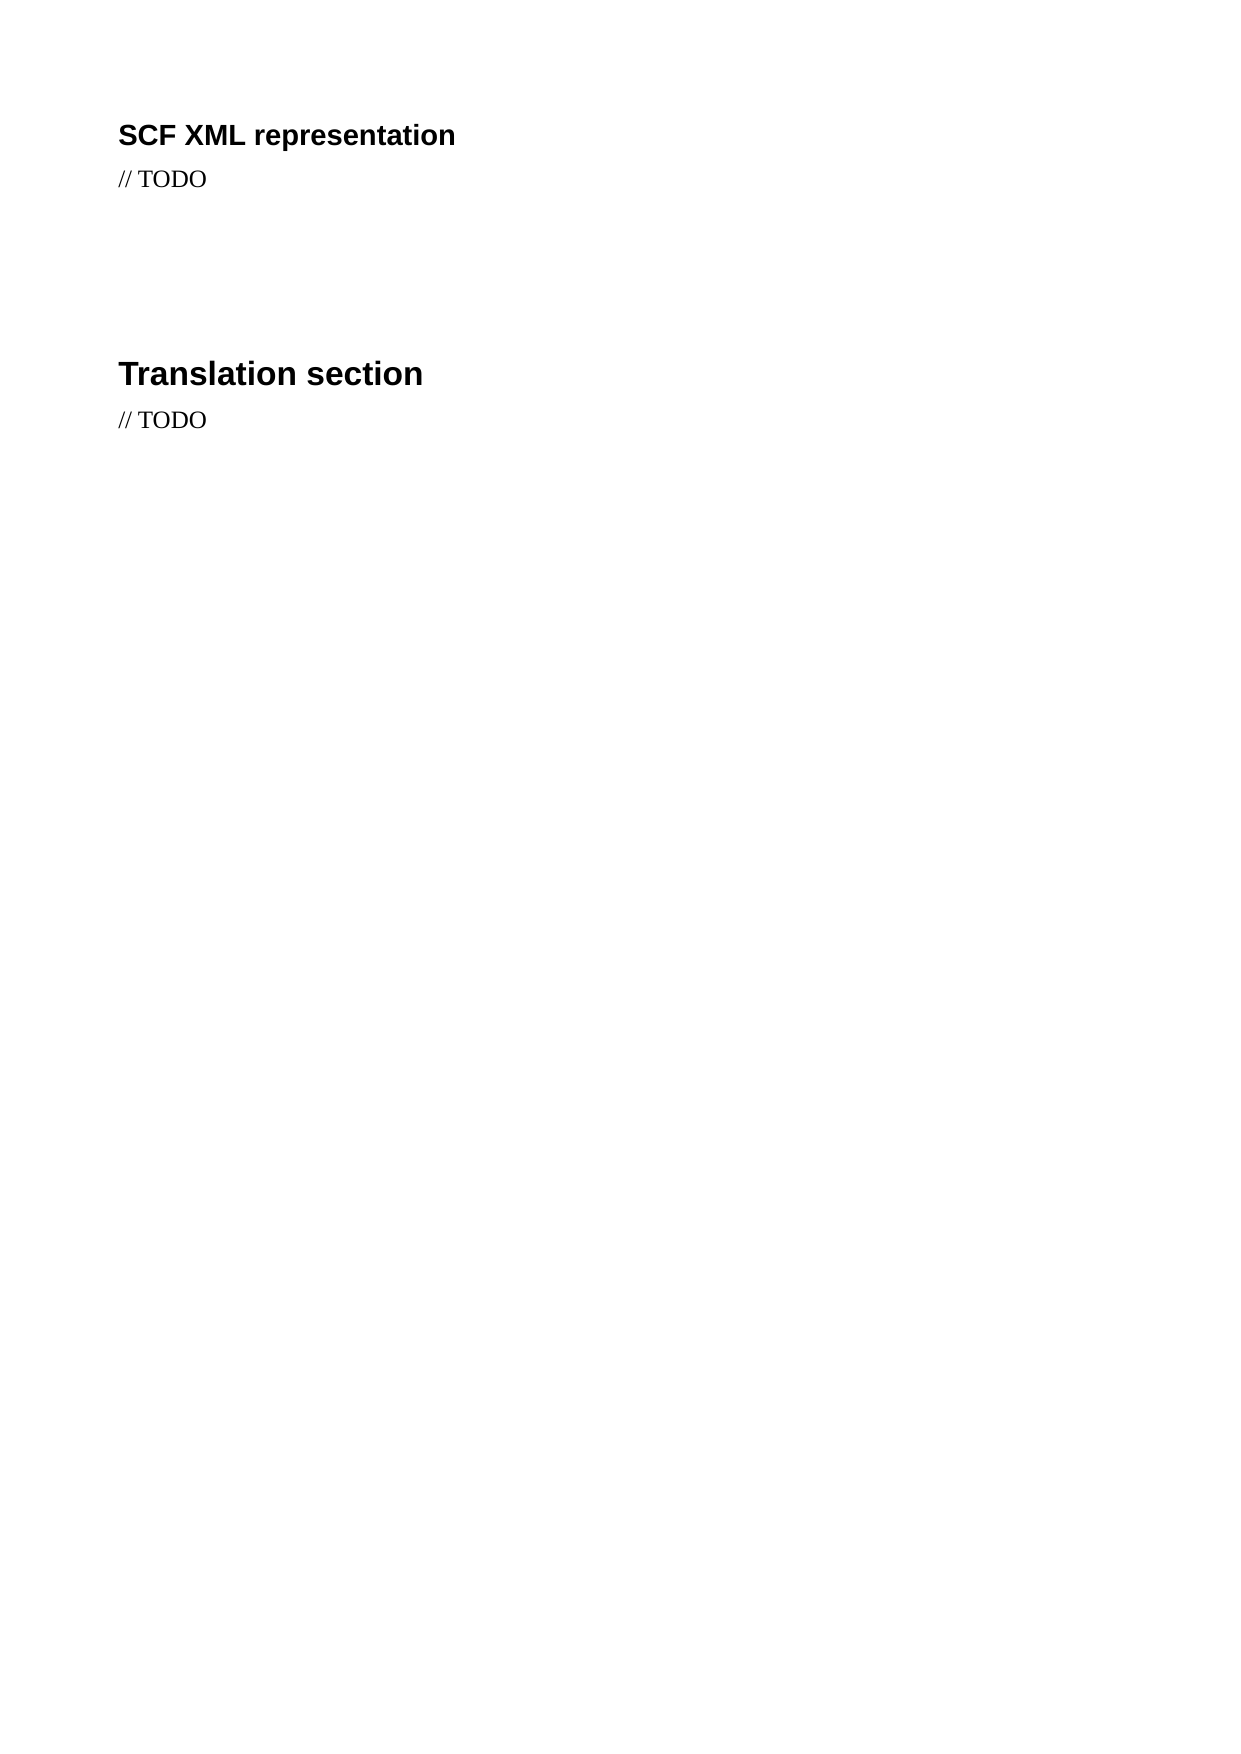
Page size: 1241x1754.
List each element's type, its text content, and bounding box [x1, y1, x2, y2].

subtitle SCF XML representation [118, 118, 1122, 152]
text // TODO [118, 164, 1122, 193]
text // TODO [118, 405, 1122, 434]
subtitle Translation section [118, 354, 1122, 393]
